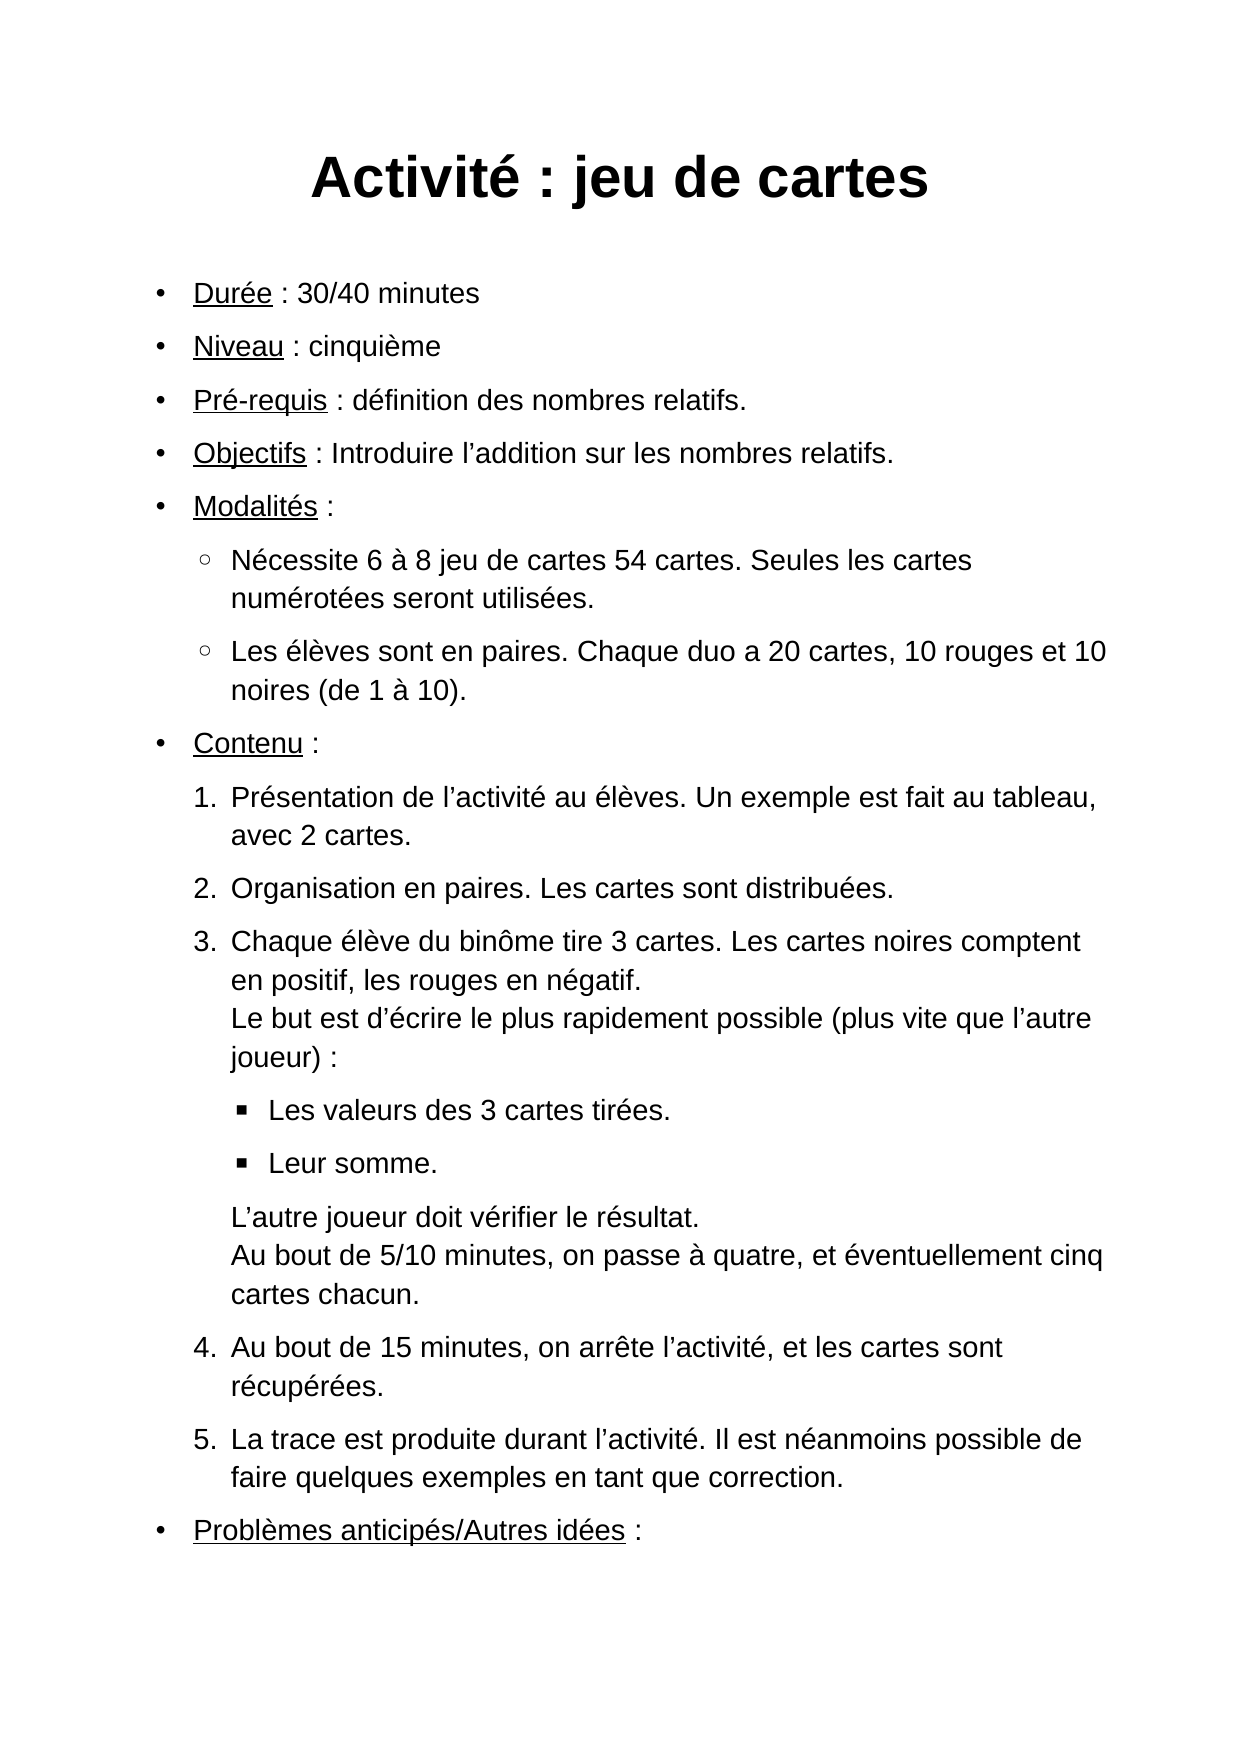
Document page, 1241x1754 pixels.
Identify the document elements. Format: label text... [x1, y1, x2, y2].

list Les valeurs des 3 cartes tirées. [231, 1093, 1122, 1127]
list Modalités : [156, 489, 1122, 523]
list Pré-requis : définition des nombres relatifs. [156, 382, 1122, 416]
title Activité : jeu de cartes [118, 143, 1122, 210]
list Organisation en paires. Les cartes sont distribuées. [193, 871, 1122, 905]
list Durée : 30/40 minutes [156, 276, 1122, 309]
list Problèmes anticipés/Autres idées : [156, 1513, 1122, 1547]
list Objectifs : Introduire l’addition sur les nombres relatifs. [156, 436, 1122, 469]
list La trace est produite durant l’activité. Il est néanmoins possible de faire quelques exemples en tant que correction. [193, 1422, 1122, 1494]
list L’autre joueur doit vérifier le résultat. Au bout de 5/10 minutes, on passe à quatre, et éventuellement cinq cartes chacun. [193, 1200, 1122, 1310]
list Chaque élève du binôme tire 3 cartes. Les cartes noires comptent en positif, les rouges en négatif. Le but est d’écrire le plus rapidement possible (plus vite que l’autre joueur) : [193, 924, 1122, 1073]
list Les élèves sont en paires. Chaque duo a 20 cartes, 10 rouges et 10 noires (de 1 à 10). [193, 634, 1122, 707]
list Leur somme. [231, 1146, 1122, 1180]
list Nécessite 6 à 8 jeu de cartes 54 cartes. Seules les cartes numérotées seront utilisées. [193, 542, 1122, 615]
list Contenu : [156, 726, 1122, 760]
list Présentation de l’activité au élèves. Un exemple est fait au tableau, avec 2 cartes. [193, 779, 1122, 852]
list Niveau : cinquième [156, 329, 1122, 363]
list Au bout de 15 minutes, on arrête l’activité, et les cartes sont récupérées. [193, 1330, 1122, 1402]
